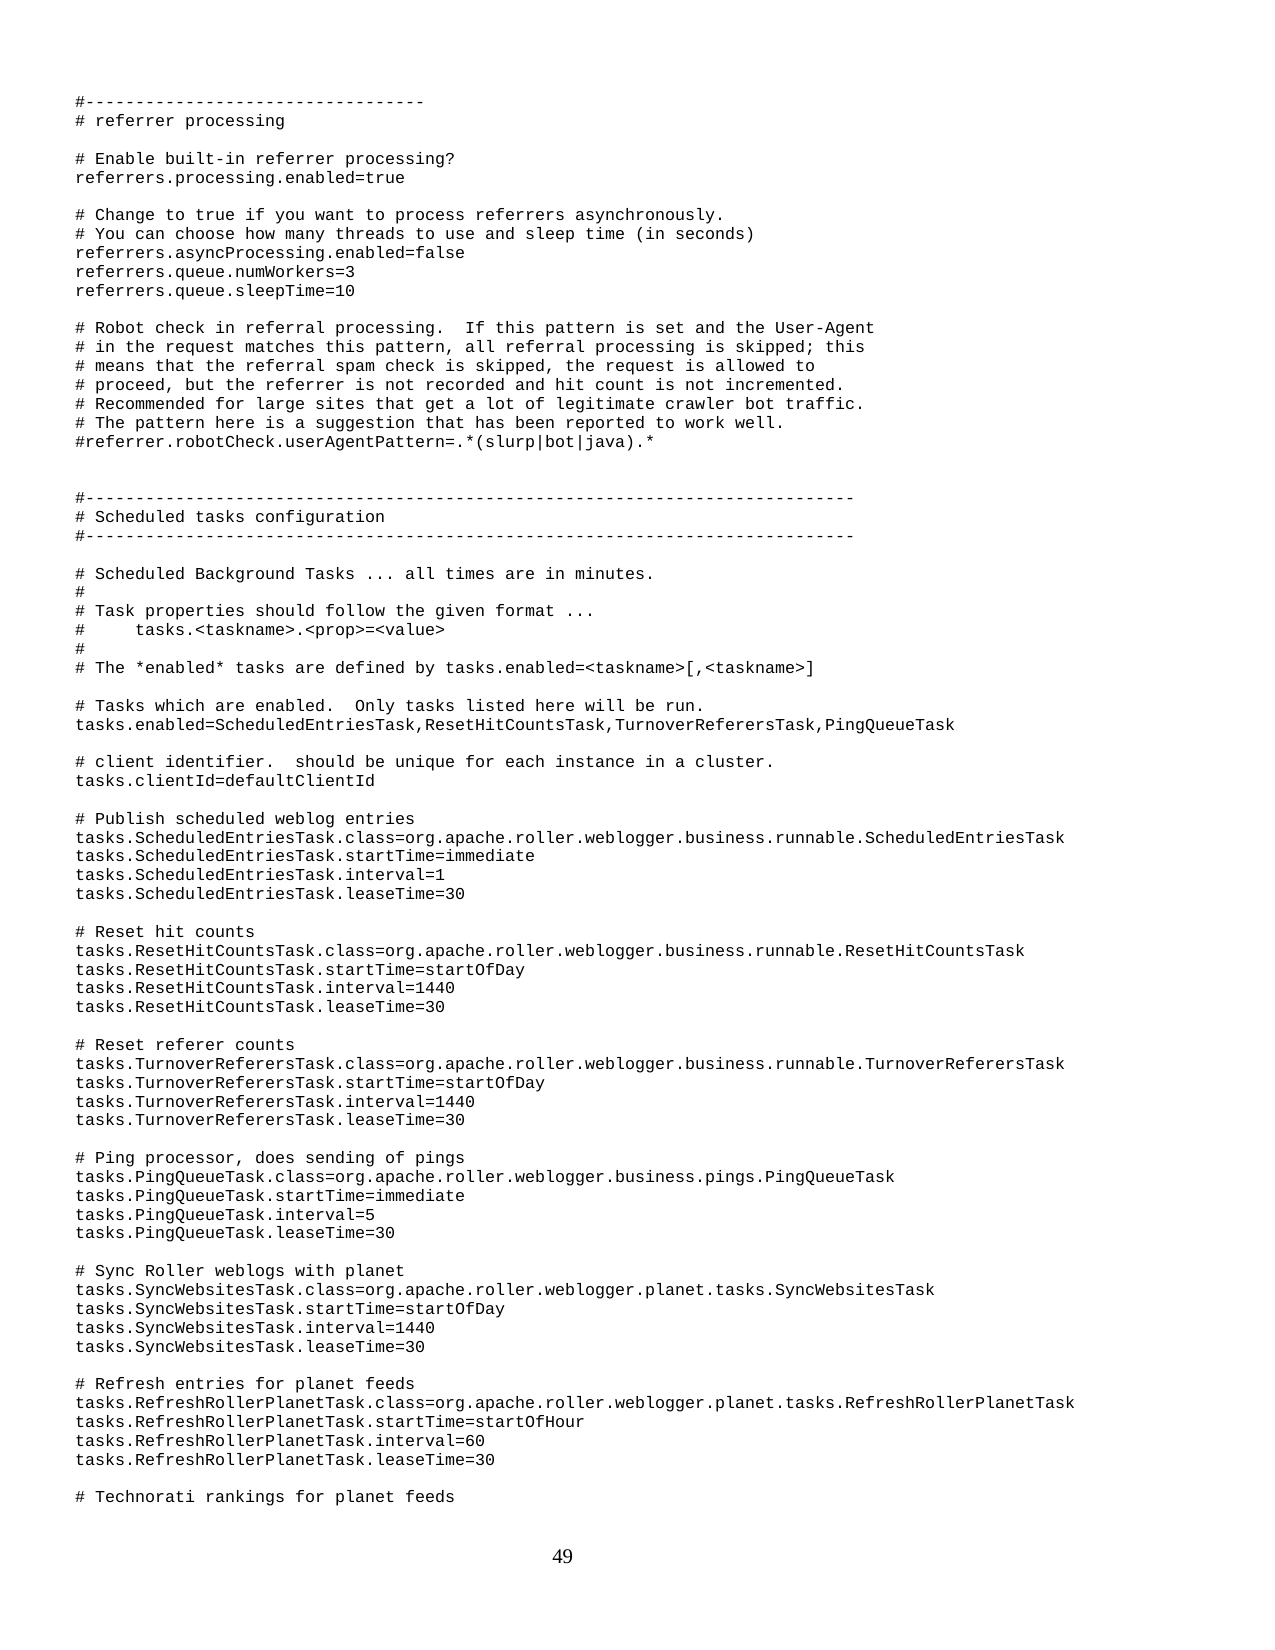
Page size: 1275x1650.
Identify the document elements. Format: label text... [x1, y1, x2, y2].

text tasks.TurnoverReferersTask.startTime=startOfDay [75, 1074, 1200, 1093]
text tasks.ResetHitCountsTask.leaseTime=30 [75, 999, 1200, 1018]
text # The *enabled* tasks are defined by tasks.enabled=<taskname>[,<taskname>] [75, 659, 1200, 678]
text tasks.RefreshRollerPlanetTask.leaseTime=30 [75, 1451, 1200, 1470]
text tasks.PingQueueTask.startTime=immediate [75, 1187, 1200, 1206]
text # Ping processor, does sending of pings [75, 1150, 1200, 1168]
text tasks.RefreshRollerPlanetTask.interval=60 [75, 1432, 1200, 1451]
text tasks.SyncWebsitesTask.interval=1440 [75, 1319, 1200, 1338]
text tasks.ScheduledEntriesTask.interval=1 [75, 867, 1200, 886]
text tasks.RefreshRollerPlanetTask.class=org.apache.roller.weblogger.planet.tasks.RefreshRollerPlanetTask [75, 1395, 1200, 1414]
text tasks.ScheduledEntriesTask.class=org.apache.roller.weblogger.business.runnable.ScheduledEntriesTask [75, 829, 1200, 848]
text # You can choose how many threads to use and sleep time (in seconds) [75, 226, 1200, 245]
text tasks.ScheduledEntriesTask.leaseTime=30 [75, 886, 1200, 904]
text # [75, 641, 1200, 659]
text tasks.RefreshRollerPlanetTask.startTime=startOfHour [75, 1414, 1200, 1432]
text referrers.asyncProcessing.enabled=false [75, 245, 1200, 263]
text # Tasks which are enabled. Only tasks listed here will be run. [75, 697, 1200, 716]
text #referrer.robotCheck.userAgentPattern=.*(slurp|bot|java).* [75, 433, 1200, 452]
text # Task properties should follow the given format ... [75, 603, 1200, 622]
text tasks.clientId=defaultClientId [75, 773, 1200, 791]
text # Robot check in referral processing. If this pattern is set and the User-Agent [75, 320, 1200, 339]
text # Refresh entries for planet feeds [75, 1376, 1200, 1395]
text referrers.processing.enabled=true [75, 169, 1200, 188]
text #---------------------------------- [75, 94, 1200, 113]
text # Enable built-in referrer processing? [75, 150, 1200, 169]
text # Reset referer counts [75, 1037, 1200, 1055]
text tasks.TurnoverReferersTask.class=org.apache.roller.weblogger.business.runnable.TurnoverReferersTask [75, 1055, 1200, 1074]
text # in the request matches this pattern, all referral processing is skipped; this [75, 339, 1200, 358]
text # [75, 584, 1200, 603]
text tasks.SyncWebsitesTask.leaseTime=30 [75, 1338, 1200, 1357]
text tasks.SyncWebsitesTask.class=org.apache.roller.weblogger.planet.tasks.SyncWebsitesTask [75, 1282, 1200, 1301]
text # Recommended for large sites that get a lot of legitimate crawler bot traffic. [75, 396, 1200, 414]
text # client identifier. should be unique for each instance in a cluster. [75, 754, 1200, 773]
text tasks.PingQueueTask.class=org.apache.roller.weblogger.business.pings.PingQueueTask [75, 1168, 1200, 1187]
text #----------------------------------------------------------------------------- [75, 490, 1200, 509]
text # tasks.<taskname>.<prop>=<value> [75, 622, 1200, 641]
text # Change to true if you want to process referrers asynchronously. [75, 207, 1200, 226]
text referrers.queue.sleepTime=10 [75, 282, 1200, 301]
text tasks.ResetHitCountsTask.class=org.apache.roller.weblogger.business.runnable.ResetHitCountsTask [75, 942, 1200, 961]
text # Reset hit counts [75, 923, 1200, 942]
text tasks.TurnoverReferersTask.leaseTime=30 [75, 1112, 1200, 1131]
text tasks.PingQueueTask.interval=5 [75, 1206, 1200, 1225]
text tasks.enabled=ScheduledEntriesTask,ResetHitCountsTask,TurnoverReferersTask,PingQueueTask [75, 716, 1200, 735]
text # Scheduled tasks configuration [75, 509, 1200, 527]
text tasks.PingQueueTask.leaseTime=30 [75, 1225, 1200, 1244]
text # Publish scheduled weblog entries [75, 810, 1200, 829]
text #----------------------------------------------------------------------------- [75, 527, 1200, 546]
text # means that the referral spam check is skipped, the request is allowed to [75, 358, 1200, 377]
text referrers.queue.numWorkers=3 [75, 263, 1200, 282]
text tasks.SyncWebsitesTask.startTime=startOfDay [75, 1301, 1200, 1319]
text # referrer processing [75, 113, 1200, 132]
text tasks.ResetHitCountsTask.startTime=startOfDay [75, 961, 1200, 980]
text # Scheduled Background Tasks ... all times are in minutes. [75, 565, 1200, 584]
text # Sync Roller weblogs with planet [75, 1263, 1200, 1282]
text tasks.TurnoverReferersTask.interval=1440 [75, 1093, 1200, 1112]
text # The pattern here is a suggestion that has been reported to work well. [75, 414, 1200, 433]
text # proceed, but the referrer is not recorded and hit count is not incremented. [75, 377, 1200, 396]
text tasks.ResetHitCountsTask.interval=1440 [75, 980, 1200, 999]
text tasks.ScheduledEntriesTask.startTime=immediate [75, 848, 1200, 867]
text # Technorati rankings for planet feeds [75, 1489, 1200, 1508]
